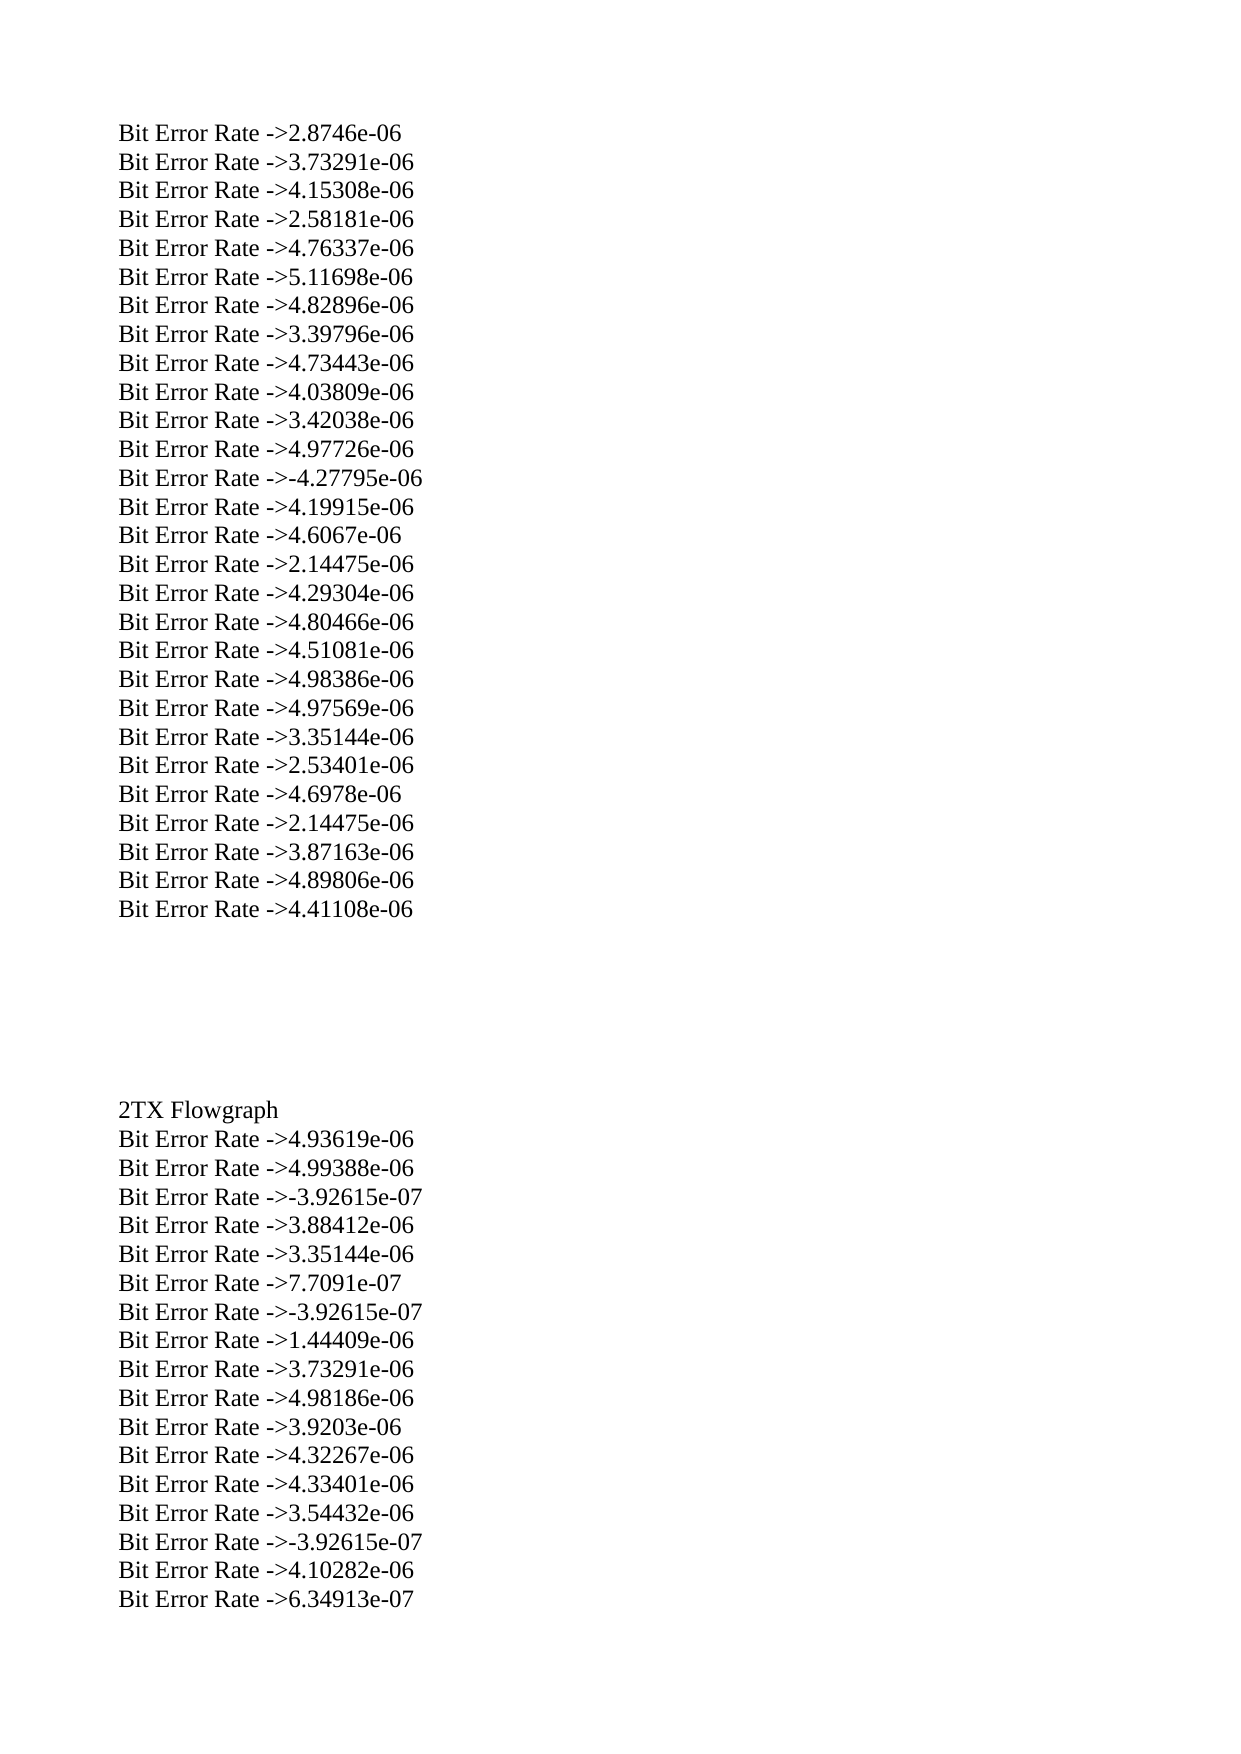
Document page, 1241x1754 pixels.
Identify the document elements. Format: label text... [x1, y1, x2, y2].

text Bit Error Rate ->4.97726e-06 [118, 434, 1122, 463]
text Bit Error Rate ->4.80466e-06 [118, 607, 1122, 636]
text Bit Error Rate ->1.44409e-06 [118, 1326, 1122, 1354]
text Bit Error Rate ->4.99388e-06 [118, 1153, 1122, 1182]
text Bit Error Rate ->-3.92615e-07 [118, 1297, 1122, 1326]
text Bit Error Rate ->7.7091e-07 [118, 1268, 1122, 1297]
text Bit Error Rate ->4.89806e-06 [118, 866, 1122, 894]
text 2TX Flowgraph [118, 1096, 1122, 1124]
text Bit Error Rate ->-3.92615e-07 [118, 1182, 1122, 1211]
text Bit Error Rate ->4.93619e-06 [118, 1124, 1122, 1153]
text Bit Error Rate ->-4.27795e-06 [118, 463, 1122, 492]
text Bit Error Rate ->3.9203e-06 [118, 1412, 1122, 1441]
text Bit Error Rate ->4.19915e-06 [118, 492, 1122, 521]
text Bit Error Rate ->4.15308e-06 [118, 176, 1122, 204]
text Bit Error Rate ->4.41108e-06 [118, 894, 1122, 952]
text Bit Error Rate ->4.29304e-06 [118, 578, 1122, 607]
text Bit Error Rate ->4.51081e-06 [118, 636, 1122, 664]
text Bit Error Rate ->4.6978e-06 [118, 779, 1122, 808]
text Bit Error Rate ->2.8746e-06 [118, 118, 1122, 147]
text Bit Error Rate ->3.35144e-06 [118, 1239, 1122, 1268]
text Bit Error Rate ->-3.92615e-07 [118, 1527, 1122, 1556]
text Bit Error Rate ->3.35144e-06 [118, 722, 1122, 751]
text Bit Error Rate ->4.76337e-06 [118, 233, 1122, 262]
text Bit Error Rate ->2.14475e-06 [118, 549, 1122, 578]
text Bit Error Rate ->4.6067e-06 [118, 521, 1122, 549]
text Bit Error Rate ->4.73443e-06 [118, 348, 1122, 377]
text Bit Error Rate ->2.58181e-06 [118, 204, 1122, 233]
text Bit Error Rate ->3.54432e-06 [118, 1498, 1122, 1527]
text Bit Error Rate ->4.98186e-06 [118, 1383, 1122, 1412]
text Bit Error Rate ->4.32267e-06 [118, 1441, 1122, 1469]
text Bit Error Rate ->4.03809e-06 [118, 377, 1122, 406]
text Bit Error Rate ->4.82896e-06 [118, 291, 1122, 319]
text Bit Error Rate ->3.73291e-06 [118, 1354, 1122, 1383]
text Bit Error Rate ->2.53401e-06 [118, 751, 1122, 779]
text Bit Error Rate ->3.87163e-06 [118, 837, 1122, 866]
text Bit Error Rate ->4.98386e-06 [118, 664, 1122, 693]
text Bit Error Rate ->4.10282e-06 [118, 1556, 1122, 1584]
text Bit Error Rate ->2.14475e-06 [118, 808, 1122, 837]
text Bit Error Rate ->4.97569e-06 [118, 693, 1122, 722]
text Bit Error Rate ->5.11698e-06 [118, 262, 1122, 291]
text Bit Error Rate ->6.34913e-07 [118, 1584, 1122, 1613]
text Bit Error Rate ->3.88412e-06 [118, 1211, 1122, 1239]
text Bit Error Rate ->3.39796e-06 [118, 319, 1122, 348]
text Bit Error Rate ->3.42038e-06 [118, 406, 1122, 434]
text Bit Error Rate ->4.33401e-06 [118, 1469, 1122, 1498]
text Bit Error Rate ->3.73291e-06 [118, 147, 1122, 176]
